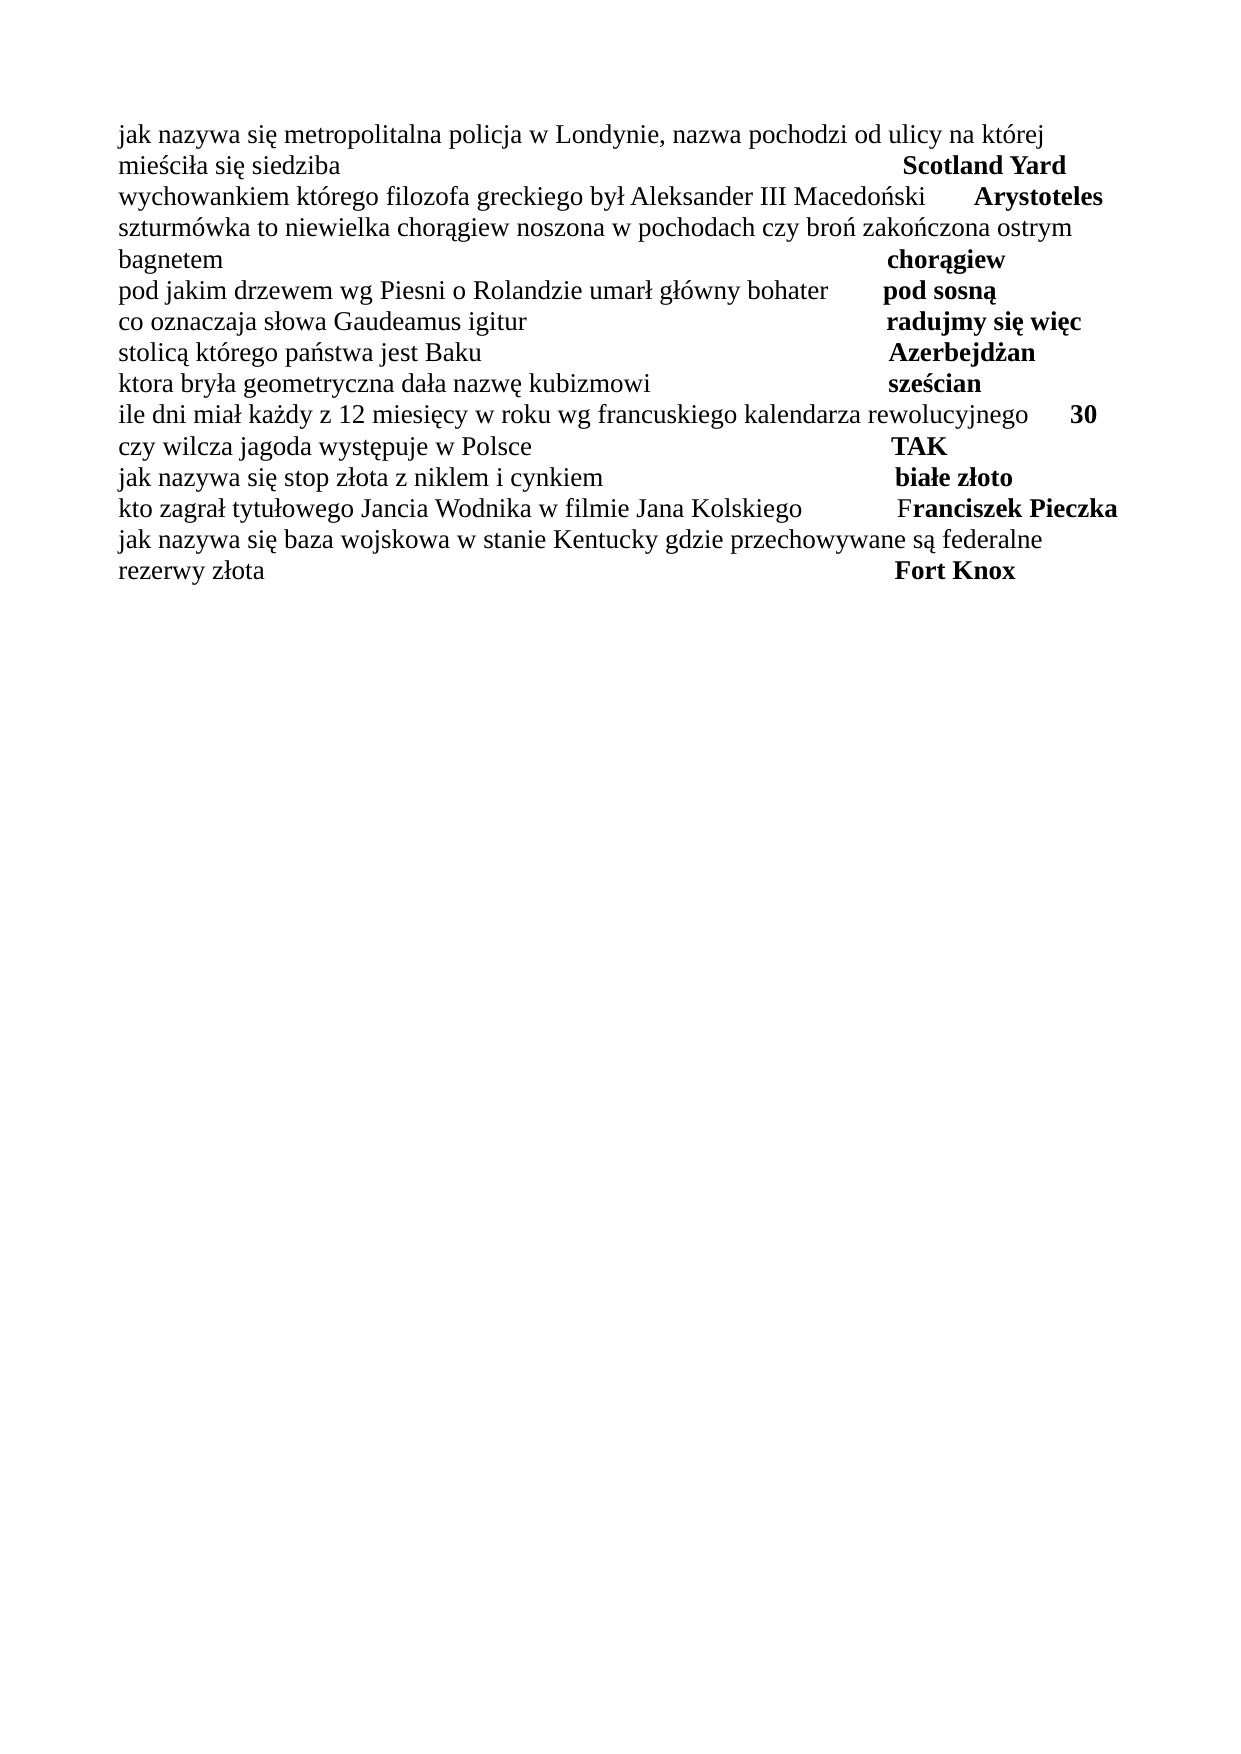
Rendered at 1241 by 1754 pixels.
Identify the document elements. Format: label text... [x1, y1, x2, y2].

text ile dni miał każdy z 12 miesięcy w roku wg francuskiego kalendarza rewolucyjnego 30 [118, 398, 1122, 429]
text wychowankiem którego filozofa greckiego był Aleksander III Macedoński Arystoteles [118, 180, 1122, 212]
text stolicą którego państwa jest Baku Azerbejdżan [118, 336, 1122, 367]
text ktora bryła geometryczna dała nazwę kubizmowi sześcian [118, 367, 1122, 398]
text pod jakim drzewem wg Piesni o Rolandzie umarł główny bohater pod sosną [118, 274, 1122, 305]
text jak nazywa się baza wojskowa w stanie Kentucky gdzie przechowywane są federalne rezerwy złota Fort Knox [118, 523, 1122, 585]
text kto zagrał tytułowego Jancia Wodnika w filmie Jana Kolskiego Franciszek Pieczka [118, 492, 1122, 523]
text szturmówka to niewielka chorągiew noszona w pochodach czy broń zakończona ostrym bagnetem chorągiew [118, 212, 1122, 274]
text co oznaczaja słowa Gaudeamus igitur radujmy się więc [118, 305, 1122, 336]
text jak nazywa się stop złota z niklem i cynkiem białe złoto [118, 461, 1122, 492]
text jak nazywa się metropolitalna policja w Londynie, nazwa pochodzi od ulicy na której mieściła się siedziba Scotland Yard [118, 118, 1122, 180]
text czy wilcza jagoda występuje w Polsce TAK [118, 429, 1122, 461]
